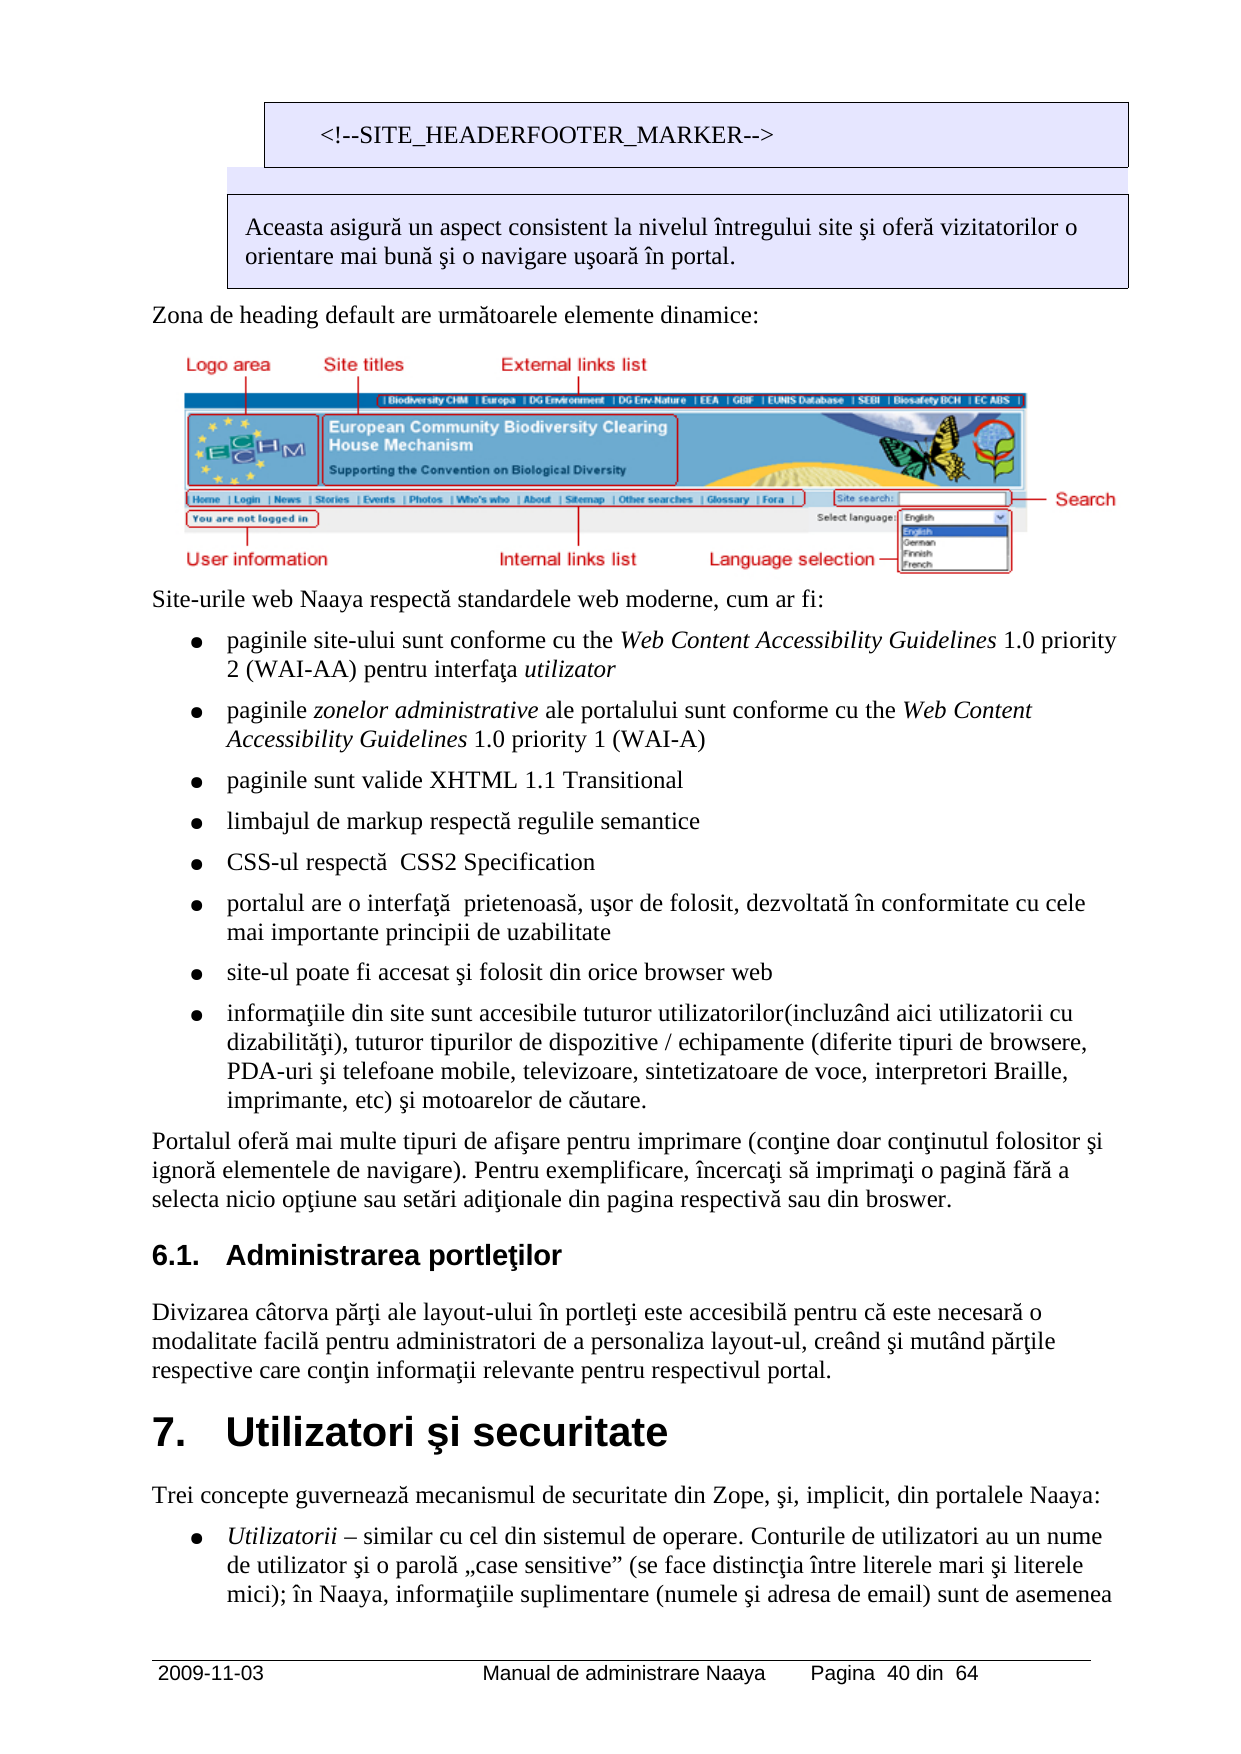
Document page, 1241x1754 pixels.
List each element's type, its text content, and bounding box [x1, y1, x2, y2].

subtitle Utilizatori şi securitate [152, 1407, 1128, 1455]
text Portalul oferă mai multe tipuri de afişare pentru imprimare (conţine doar conţinutul folositor şi ignoră elementele de navigare). Pentru exemplificare, încercaţi să imprimaţi o pagină fără a selecta nicio opţiune sau setări adiţionale din pagina respectivă sau din broswer. [152, 1126, 1128, 1213]
list paginile sunt valide XHTML 1.1 Transitional [189, 765, 1128, 794]
subtitle Administrarea portleţilor [152, 1238, 1128, 1272]
text Trei concepte guvernează mecanismul de securitate din Zope, şi, implicit, din portalele Naaya: [152, 1480, 1128, 1509]
list <!--SITE_HEADERFOOTER_MARKER--> [265, 103, 1128, 167]
list paginile site-ului sunt conforme cu the Web Content Accessibility Guidelines 1.0 priority 2 (WAI-AA) pentru interfaţa utilizator [189, 625, 1128, 683]
text Divizarea câtorva părţi ale layout-ului în portleţi este accesibilă pentru că este necesară o modalitate facilă pentru administratori de a personaliza layout-ul, creând şi mutând părţile respective care conţin informaţii relevante pentru respectivul portal. [152, 1296, 1128, 1384]
list limbajul de markup respectă regulile semantice [189, 806, 1128, 835]
text Zona de heading default are următoarele elemente dinamice: [152, 300, 1128, 329]
list CSS-ul respectă CSS2 Specification [189, 847, 1128, 876]
text Aceasta asigură un aspect consistent la nivelul întregului site şi oferă vizitatorilor o orientare mai bună şi o navigare uşoară în portal. [228, 195, 1128, 288]
text Site-urile web Naaya respectă standardele web moderne, cum ar fi: [152, 341, 1128, 613]
list Utilizatorii – similar cu cel din sistemul de operare. Conturile de utilizatori au un nume de utilizator şi o parolă „case sensitive” (se face distincţia între literele mari şi literele mici); în Naaya, informaţiile suplimentare (numele şi adresa de email) sunt de asemenea [189, 1521, 1128, 1608]
list portalul are o interfaţă prietenoasă, uşor de folosit, dezvoltată în conformitate cu cele mai importante principii de uzabilitate [189, 887, 1128, 946]
list paginile zonelor administrative ale portalului sunt conforme cu the Web Content Accessibility Guidelines 1.0 priority 1 (WAI-A) [189, 695, 1128, 753]
list site-ul poate fi accesat şi folosit din orice browser web [189, 957, 1128, 986]
list informaţiile din site sunt accesibile tuturor utilizatorilor(incluzând aici utilizatorii cu dizabilităţi), tuturor tipurilor de dispozitive / echipamente (diferite tipuri de browsere, PDA-uri şi telefoane mobile, televizoare, sintetizatoare de voce, interpretori Braille, imprimante, etc) şi motoarelor de căutare. [189, 998, 1128, 1114]
